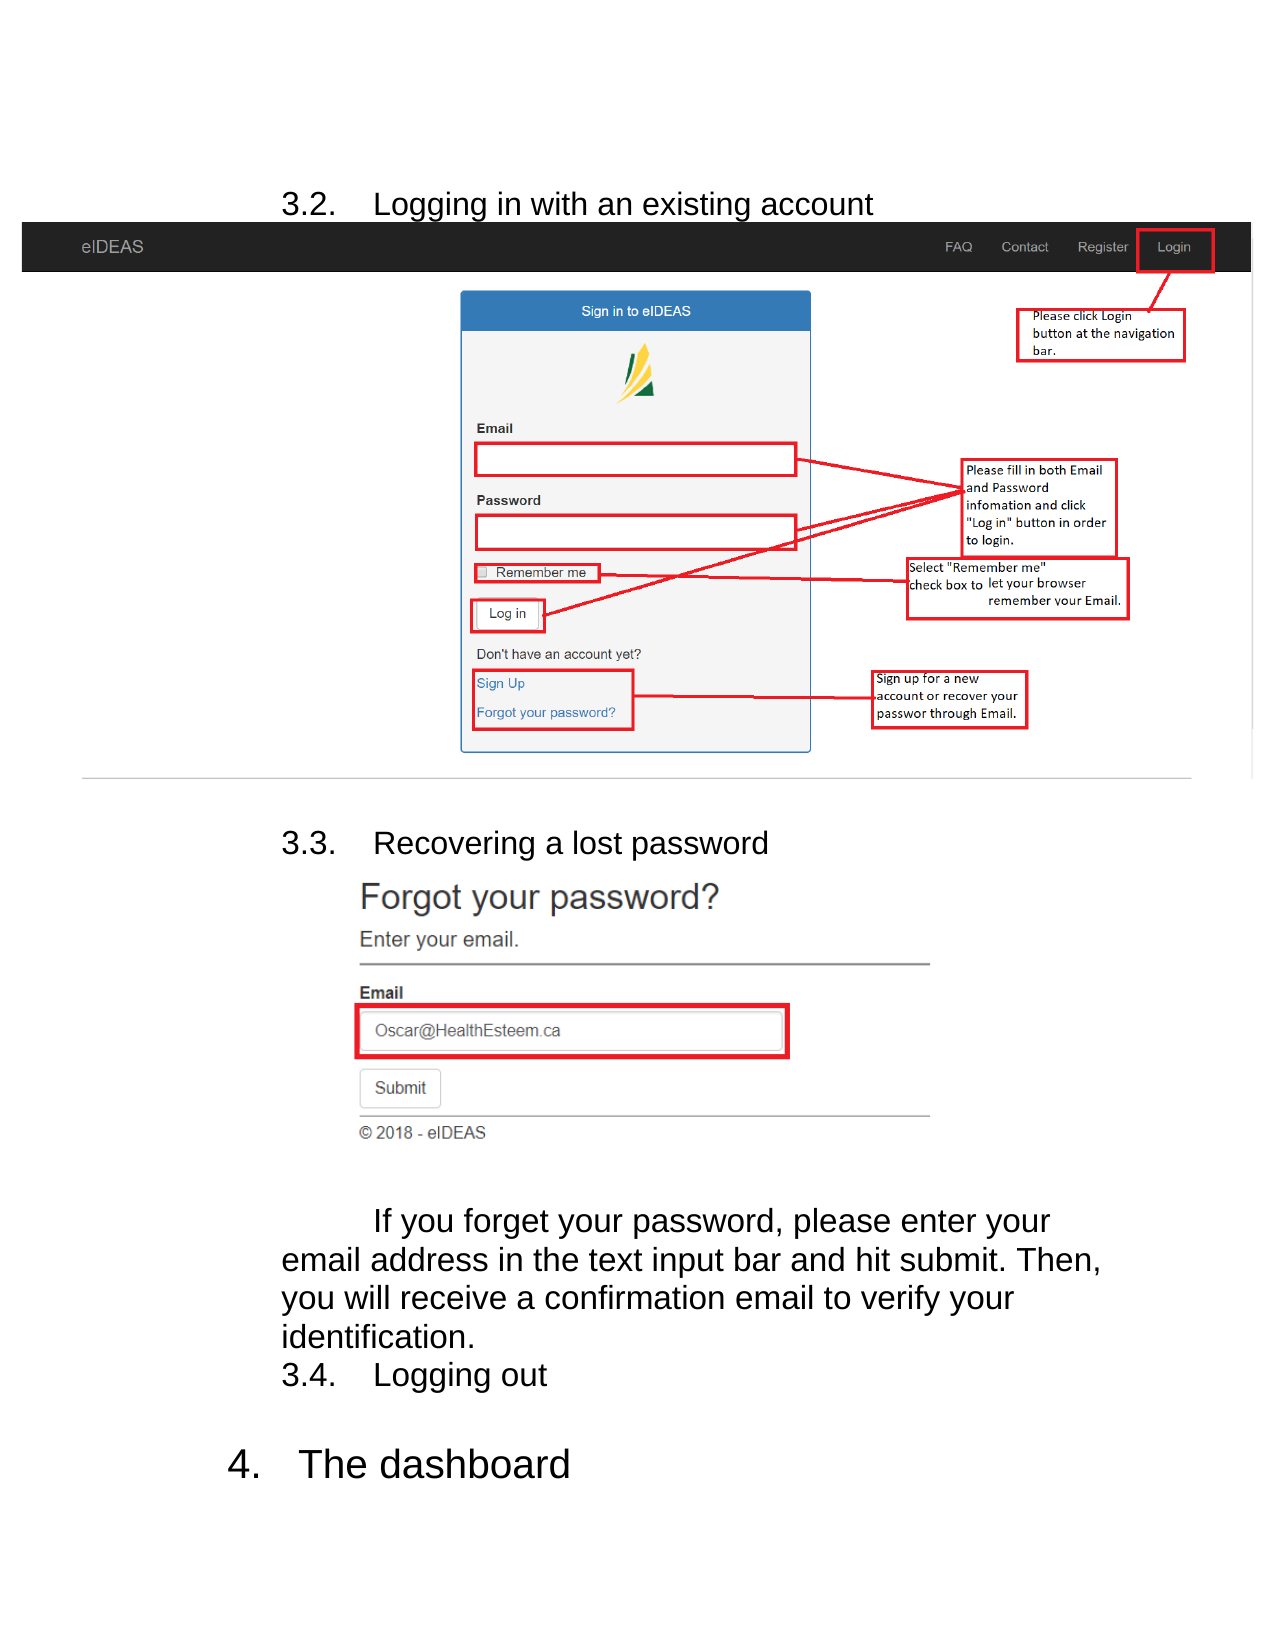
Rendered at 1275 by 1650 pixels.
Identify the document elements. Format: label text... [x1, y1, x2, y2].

picture [344, 861, 931, 1171]
text 4. The dashboard [227, 1440, 1125, 1488]
text 3.2. Logging in with an existing account [281, 184, 1125, 222]
picture [21, 222, 1254, 779]
text 3.4. Logging out [281, 1355, 1125, 1394]
text If you forget your password, please enter your email address in the text input bar and hit submit. Then, you will receive a confirmation email to verify your identification. [281, 1201, 1125, 1355]
text 3.3. Recovering a lost password [281, 823, 1125, 862]
